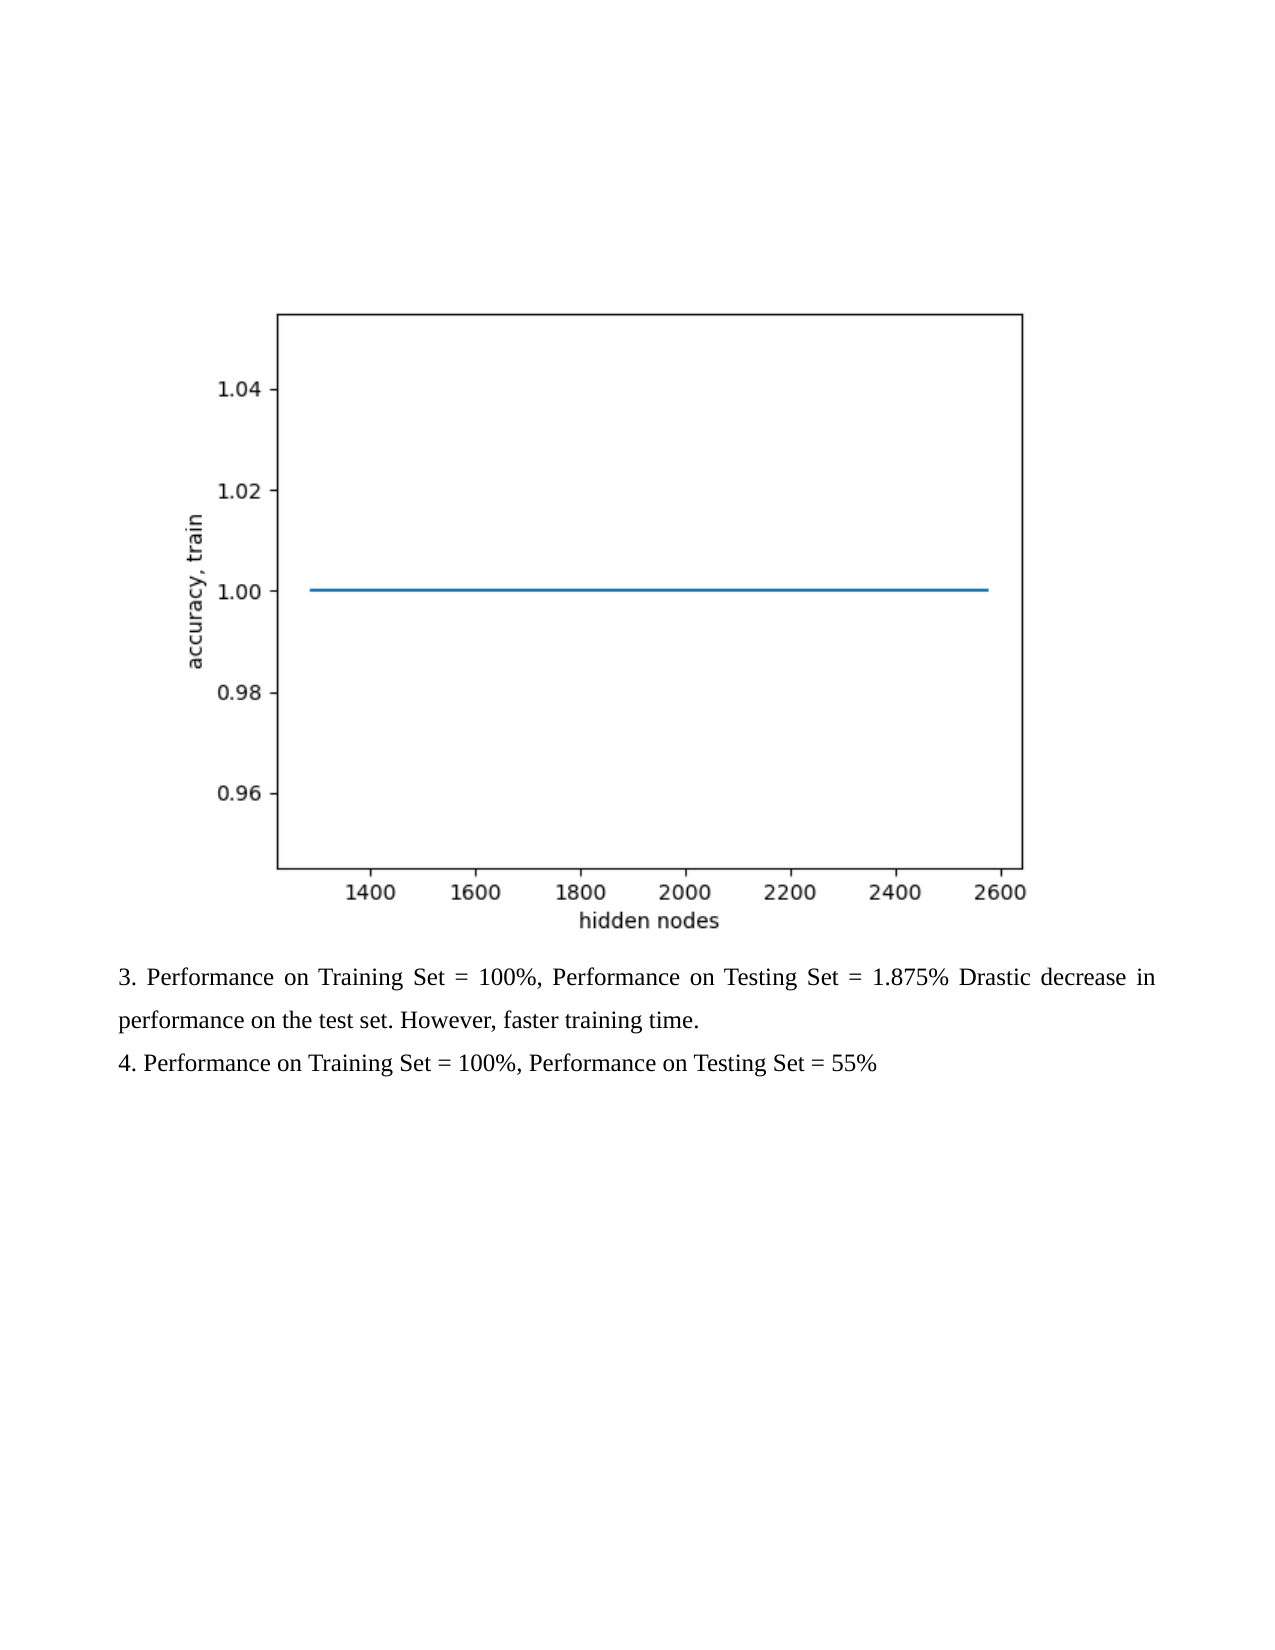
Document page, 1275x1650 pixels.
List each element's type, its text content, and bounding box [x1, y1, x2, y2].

text 4. Performance on Training Set = 100%, Performance on Testing Set = 55% [118, 1048, 1157, 1077]
text 3. Performance on Training Set = 100%, Performance on Testing Set = 1.875% Drastic decrease in performance on the test set. However, faster training time. [118, 204, 1157, 1034]
picture [157, 227, 1118, 948]
